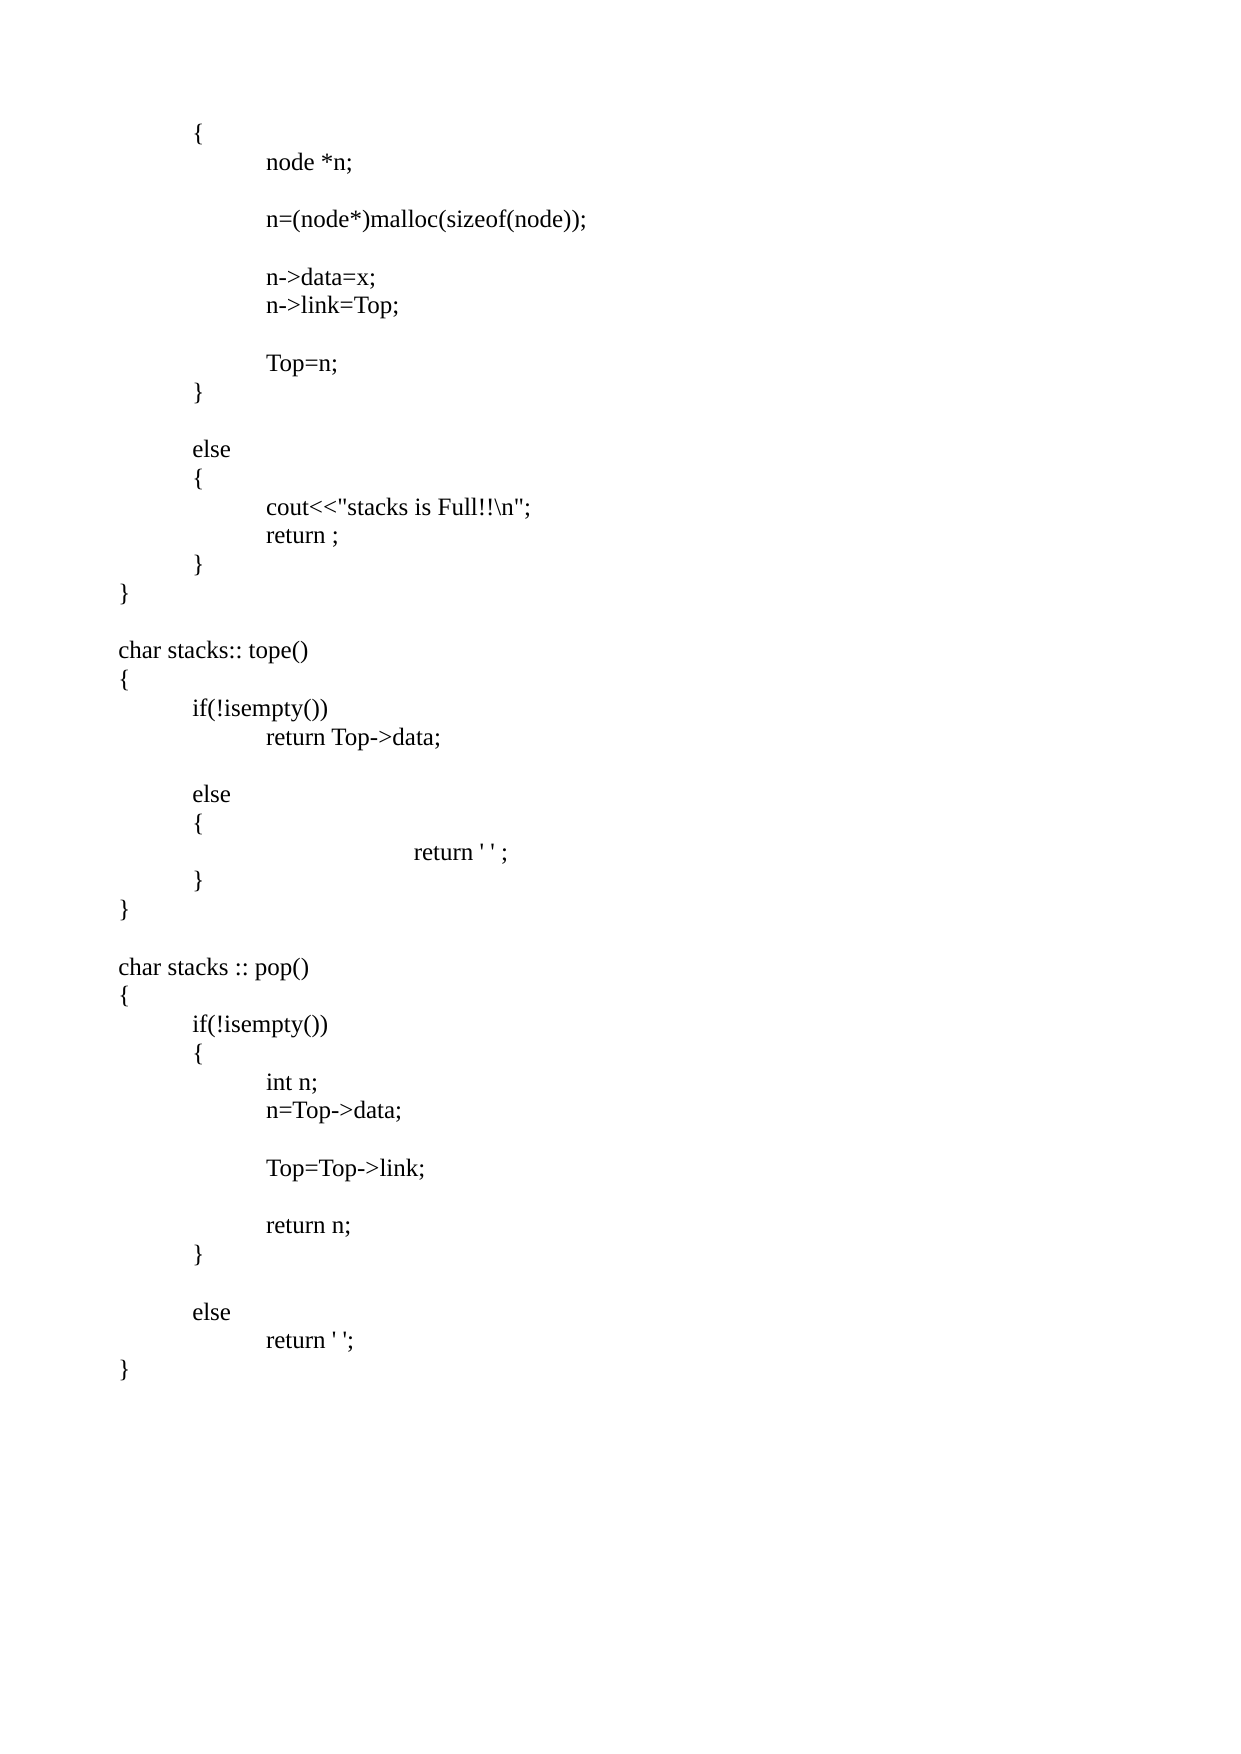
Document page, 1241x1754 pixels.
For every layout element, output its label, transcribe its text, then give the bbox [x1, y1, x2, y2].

text return ' ' ; [118, 837, 1122, 866]
text } [118, 866, 1122, 894]
text { [118, 1038, 1122, 1067]
text { [118, 463, 1122, 492]
text } [118, 377, 1122, 406]
text else [118, 434, 1122, 463]
text char stacks :: pop() [118, 952, 1122, 981]
text n=Top->data; [118, 1096, 1122, 1124]
text return ; [118, 521, 1122, 549]
text Top=Top->link; [118, 1153, 1122, 1182]
text n->link=Top; [118, 291, 1122, 319]
text if(!isempty()) [118, 1009, 1122, 1038]
text { [118, 981, 1122, 1009]
text int n; [118, 1067, 1122, 1096]
text { [118, 118, 1122, 147]
text } [118, 1354, 1122, 1383]
text n=(node*)malloc(sizeof(node)); [118, 204, 1122, 233]
text { [118, 808, 1122, 837]
text else [118, 1297, 1122, 1326]
text Top=n; [118, 348, 1122, 377]
text char stacks:: tope() [118, 636, 1122, 664]
text n->data=x; [118, 262, 1122, 291]
text node *n; [118, 147, 1122, 176]
text } [118, 578, 1122, 607]
text return Top->data; [118, 722, 1122, 751]
text } [118, 1239, 1122, 1268]
text if(!isempty()) [118, 693, 1122, 722]
text cout<<"stacks is Full!!\n"; [118, 492, 1122, 521]
text } [118, 549, 1122, 578]
text return ' '; [118, 1326, 1122, 1354]
text return n; [118, 1211, 1122, 1239]
text { [118, 664, 1122, 693]
text } [118, 894, 1122, 923]
text else [118, 779, 1122, 808]
